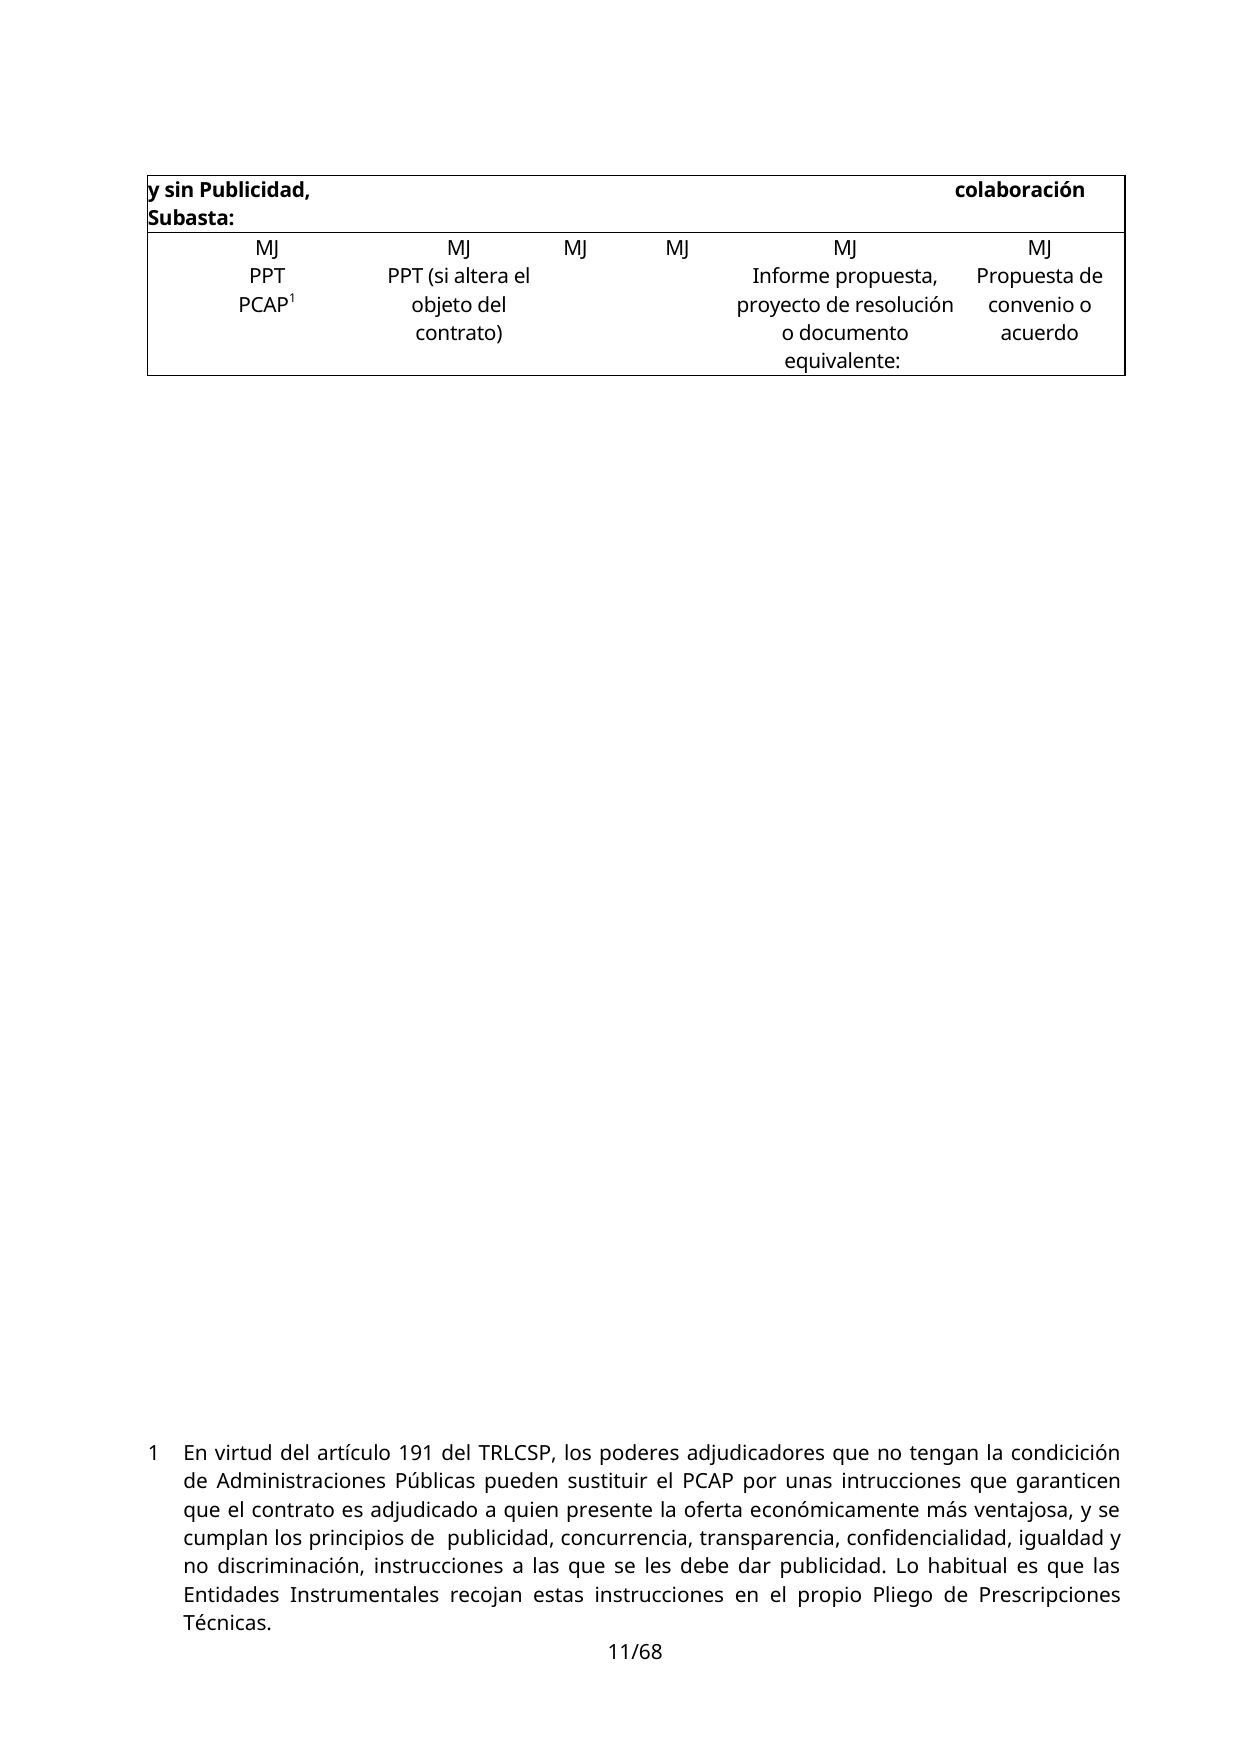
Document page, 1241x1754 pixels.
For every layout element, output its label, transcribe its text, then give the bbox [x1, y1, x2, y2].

table_header [736, 176, 954, 232]
table_header colaboración [955, 176, 1124, 232]
table_cell MJ Informe propuesta, proyecto de resolución o documento equivalente: [736, 233, 954, 375]
table_cell MJ PPT PCAP [148, 233, 386, 375]
table_header [386, 176, 531, 232]
table_cell MJ [531, 233, 619, 375]
table_cell MJ [619, 233, 736, 375]
table_header [619, 176, 736, 232]
table_cell MJ Propuesta de convenio o acuerdo [955, 233, 1124, 375]
table_header y sin Publicidad, Subasta: [148, 176, 386, 232]
table_header [531, 176, 619, 232]
table_cell MJ PPT (si altera el objeto del contrato) [386, 233, 531, 375]
